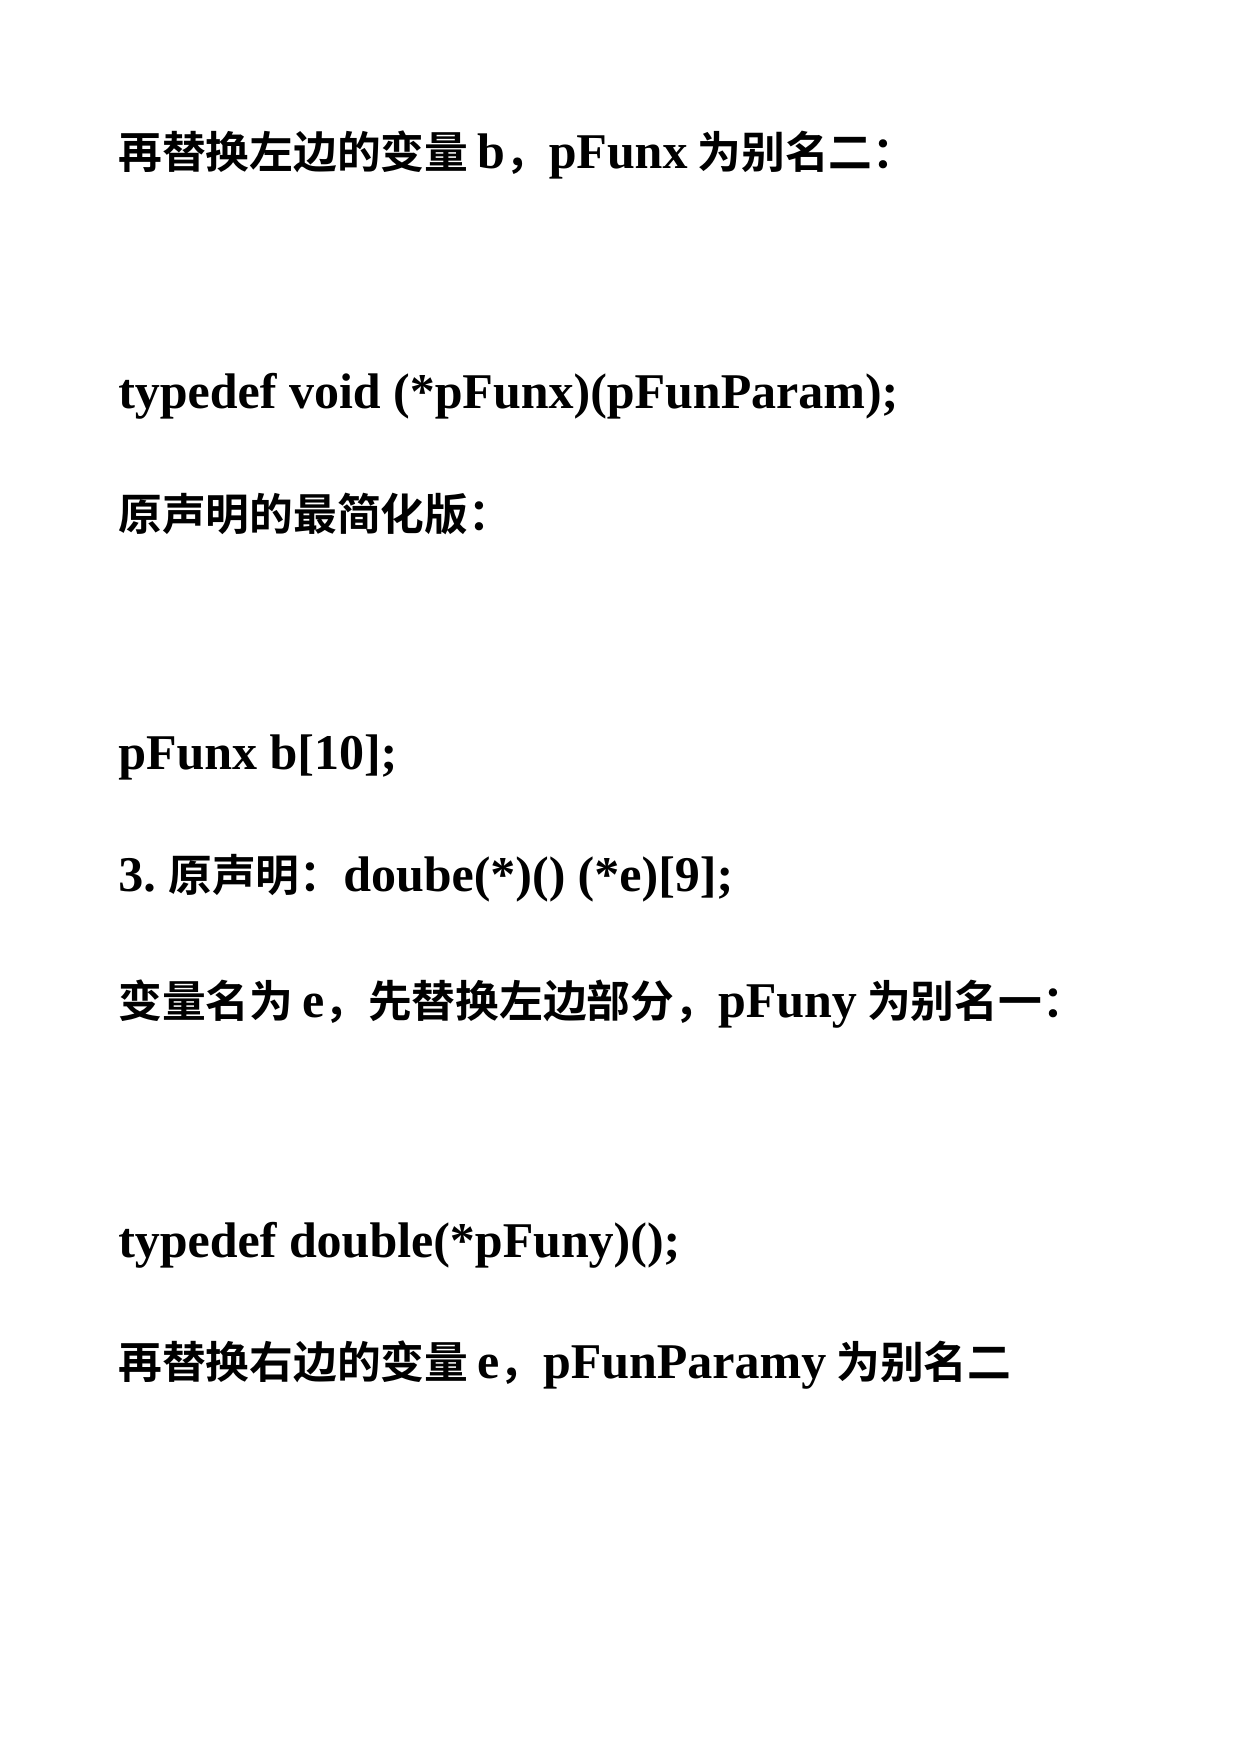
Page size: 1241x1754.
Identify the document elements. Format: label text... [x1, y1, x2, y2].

subtitle typedef double(*pFuny)(); [118, 1211, 1122, 1268]
subtitle 原声明的最简化版： [118, 479, 1122, 543]
subtitle 再替换左边的变量b，pFunx为别名二： [118, 118, 1122, 181]
subtitle typedef void (*pFunx)(pFunParam); [118, 362, 1122, 419]
subtitle 变量名为e，先替换左边部分，pFuny为别名一： [118, 967, 1122, 1030]
subtitle pFunx b[10]; [118, 723, 1122, 781]
subtitle 3. 原声明：doube(*)() (*e)[9]; [118, 841, 1122, 904]
subtitle 再替换右边的变量e，pFunParamy为别名二 [118, 1328, 1122, 1391]
